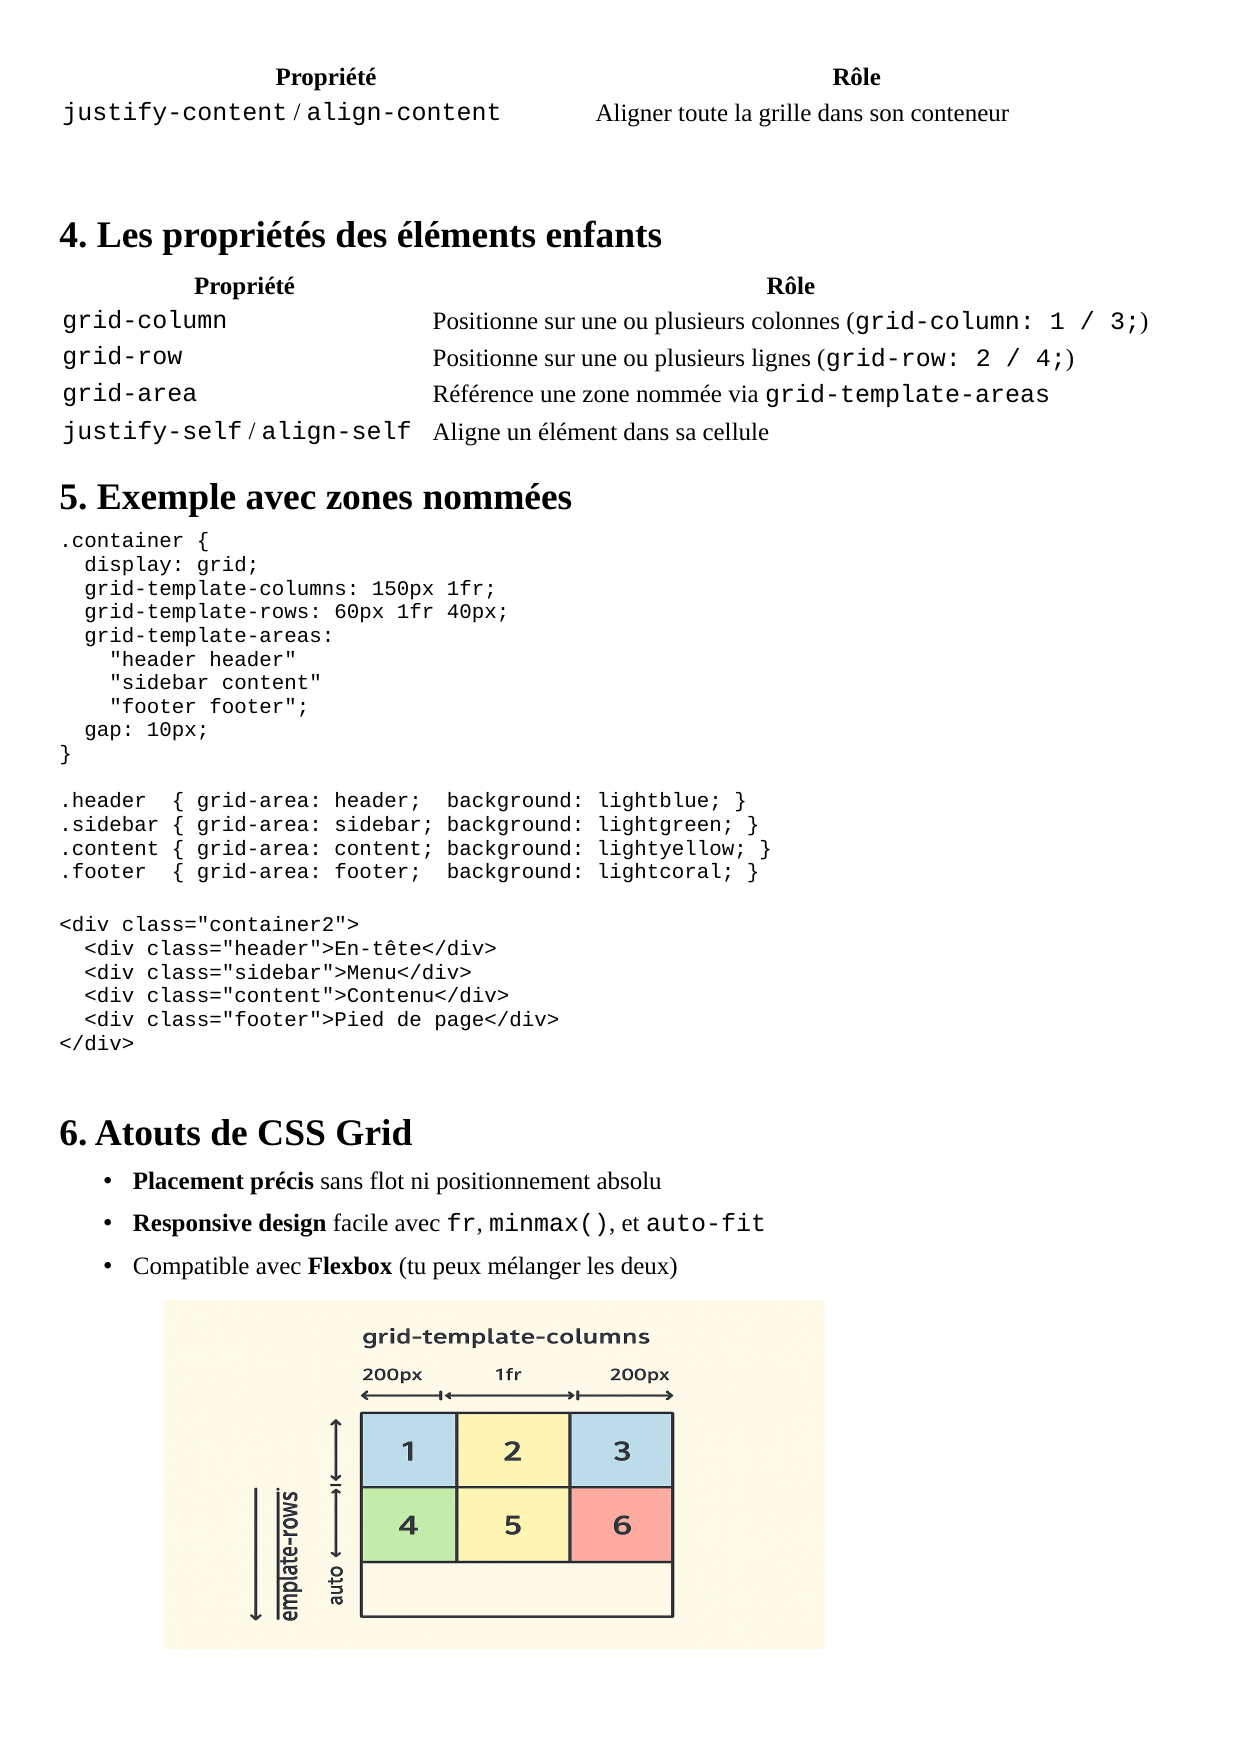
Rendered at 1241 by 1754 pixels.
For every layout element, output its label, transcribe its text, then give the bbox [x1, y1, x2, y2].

text "sidebar content" [59, 672, 1181, 696]
text <div class="sidebar">Menu</div> [59, 962, 1181, 985]
list Compatible avec Flexbox (tu peux mélanger les deux) [103, 1251, 1181, 1280]
text </div> [59, 1033, 1181, 1056]
text } [59, 743, 1181, 767]
table_cell Positionne sur une ou plusieurs lignes (grid-row: 2 / 4;) [430, 340, 1152, 376]
subtitle 4. Les propriétés des éléments enfants [59, 213, 1181, 256]
text <div class="footer">Pied de page</div> [59, 1009, 1181, 1033]
text display: grid; [59, 554, 1181, 578]
table_cell Aligne un élément dans sa cellule [430, 413, 1152, 450]
table_header Rôle [430, 269, 1152, 303]
table_cell grid-row [59, 340, 429, 376]
list Responsive design facile avec fr, minmax(), et auto-fit [103, 1208, 1181, 1238]
text "header header" [59, 648, 1181, 672]
text "footer footer"; [59, 696, 1181, 719]
text grid-template-columns: 150px 1fr; [59, 578, 1181, 601]
table_cell Positionne sur une ou plusieurs colonnes (grid-column: 1 / 3;) [430, 303, 1152, 340]
table_cell justify-content / align-content [59, 94, 592, 130]
text .content { grid-area: content; background: lightyellow; } [59, 838, 1181, 861]
table_cell justify-self / align-self [59, 413, 429, 450]
table_header Rôle [593, 59, 1120, 94]
text <div class="content">Contenu</div> [59, 985, 1181, 1009]
text .sidebar { grid-area: sidebar; background: lightgreen; } [59, 814, 1181, 838]
table_cell grid-area [59, 376, 429, 413]
text gap: 10px; [59, 719, 1181, 743]
text grid-template-rows: 60px 1fr 40px; [59, 601, 1181, 625]
table_cell grid-column [59, 303, 429, 340]
text .header { grid-area: header; background: lightblue; } [59, 790, 1181, 814]
text <div class="container2"> [59, 914, 1181, 938]
table_header Propriété [59, 59, 592, 94]
table_cell Aligner toute la grille dans son conteneur [593, 94, 1120, 130]
picture [163, 1300, 825, 1649]
list Placement précis sans flot ni positionnement absolu [103, 1166, 1181, 1195]
text .container { [59, 530, 1181, 554]
table_cell Référence une zone nommée via grid-template-areas [430, 376, 1152, 413]
text <div class="header">En-tête</div> [59, 938, 1181, 962]
subtitle 5. Exemple avec zones nommées [59, 475, 1181, 518]
table_header Propriété [59, 269, 429, 303]
subtitle 6. Atouts de CSS Grid [59, 1111, 1181, 1154]
text grid-template-areas: [59, 625, 1181, 648]
text .footer { grid-area: footer; background: lightcoral; } [59, 861, 1181, 885]
